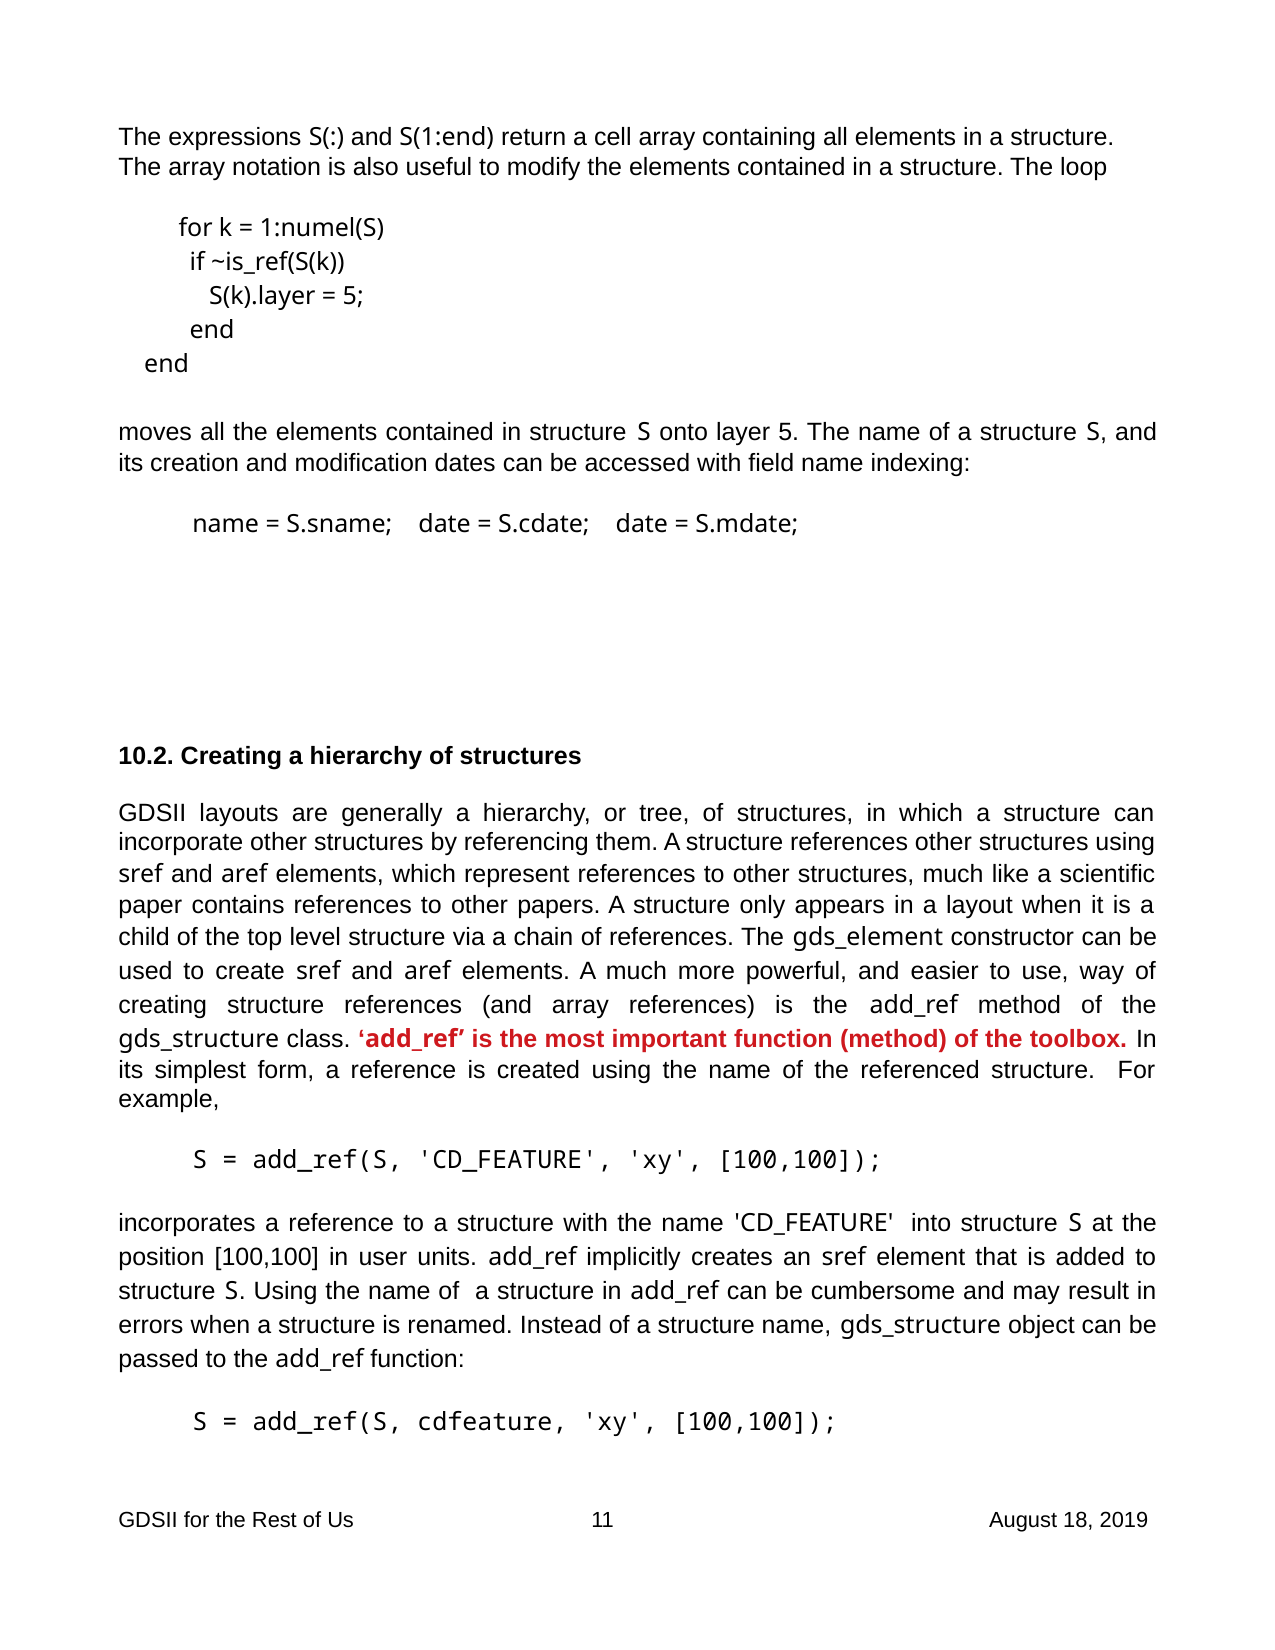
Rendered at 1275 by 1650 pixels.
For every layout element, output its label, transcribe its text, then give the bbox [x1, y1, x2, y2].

text S(k).layer = 5; [118, 278, 1157, 312]
list 10.2. Creating a hierarchy of structures [118, 741, 1157, 770]
text end [118, 346, 1157, 380]
text S = add_ref(S, 'CD_FEATURE', 'xy', [100,100]); [81, 1141, 1157, 1175]
text incorporates a reference to a structure with the name 'CD_FEATURE' into structure S at the position [100,100] in user units. add_ref implicitly creates an sref element that is added to structure S. Using the name of a structure in add_ref can be cumbersome and may result in errors when a structure is renamed. Instead of a structure name, gds_structure object can be passed to the add_ref function: [118, 1204, 1157, 1375]
text for k = 1:numel(S) [118, 210, 1157, 244]
list GDSII layouts are generally a hierarchy, or tree, of structures, in which a structure can incorporate other structures by referencing them. A structure references other structures using sref and aref elements, which represent references to other structures, much like a scientific paper contains references to other papers. A structure only appears in a layout when it is a child of the top level structure via a chain of references. The gds_element constructor can be used to create sref and aref elements. A much more powerful, and easier to use, way of creating structure references (and array references) is the add_ref method of the gds_structure class. ‘add_ref’ is the most important function (method) of the toolbox. In its simplest form, a reference is created using the name of the referenced structure. For example, [118, 798, 1157, 1112]
text end [118, 312, 1157, 346]
text moves all the elements contained in structure S onto layer 5. The name of a structure S, and its creation and modification dates can be accessed with field name indexing: [118, 414, 1157, 477]
text name = S.sname; date = S.cdate; date = S.mdate; [118, 506, 1157, 540]
text S = add_ref(S, cdfeature, 'xy', [100,100]); [81, 1403, 1157, 1438]
text The expressions S(:) and S(1:end) return a cell array containing all elements in a structure. The array notation is also useful to modify the elements contained in a structure. The loop [118, 118, 1157, 181]
text if ~is_ref(S(k)) [118, 244, 1157, 278]
